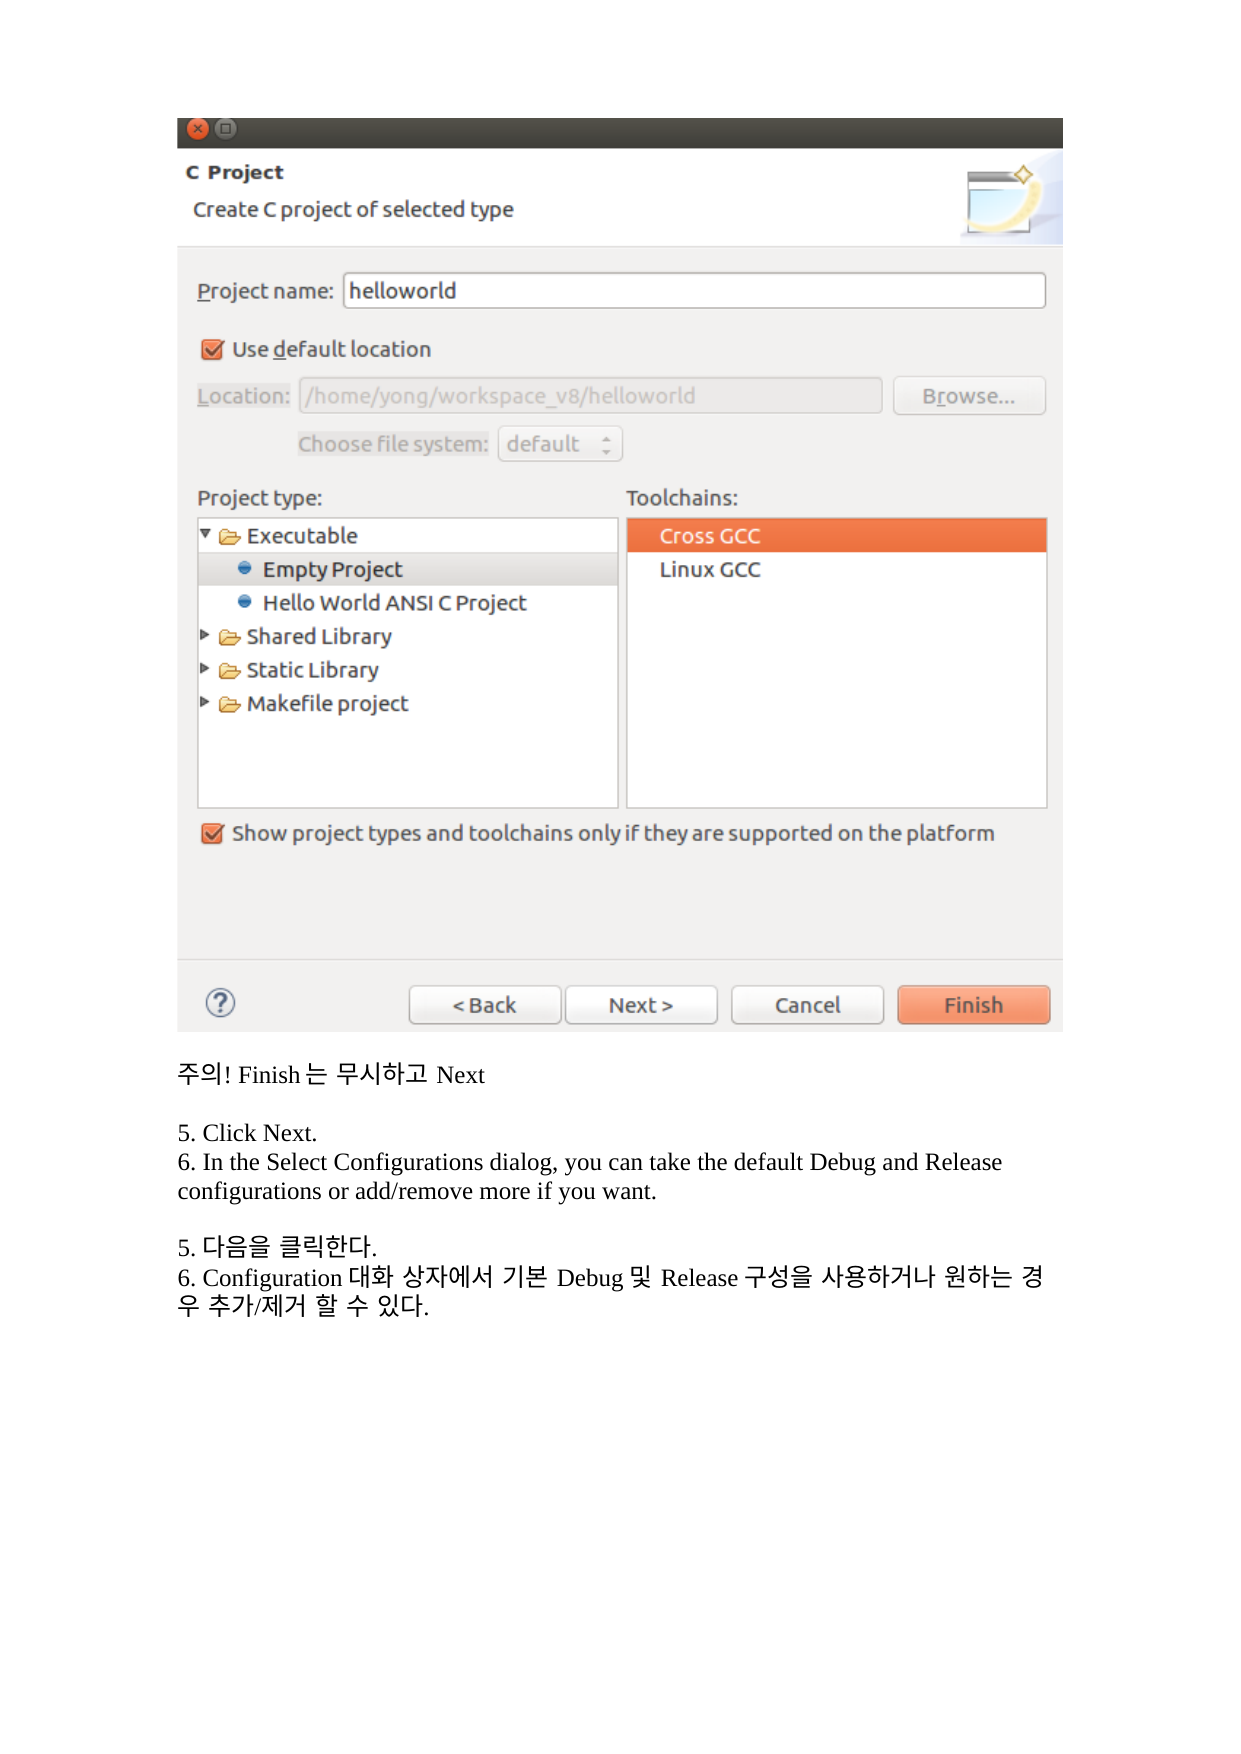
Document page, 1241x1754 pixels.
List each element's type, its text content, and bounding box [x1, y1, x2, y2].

text 6. Configuration 대화 상자에서 기본 Debug 및 Release 구성을 사용하거나 원하는 경우 추가/제거 할 수 있다. [177, 1263, 1063, 1321]
text 6. In the Select Configurations dialog, you can take the default Debug and Release configurations or add/remove more if you want. [177, 1147, 1063, 1204]
text 5. Click Next. [177, 1118, 1063, 1147]
text 주의! Finish는 무시하고 Next [177, 1060, 1063, 1089]
text 5. 다음을 클릭한다. [177, 1233, 1063, 1263]
picture [177, 118, 1063, 1032]
